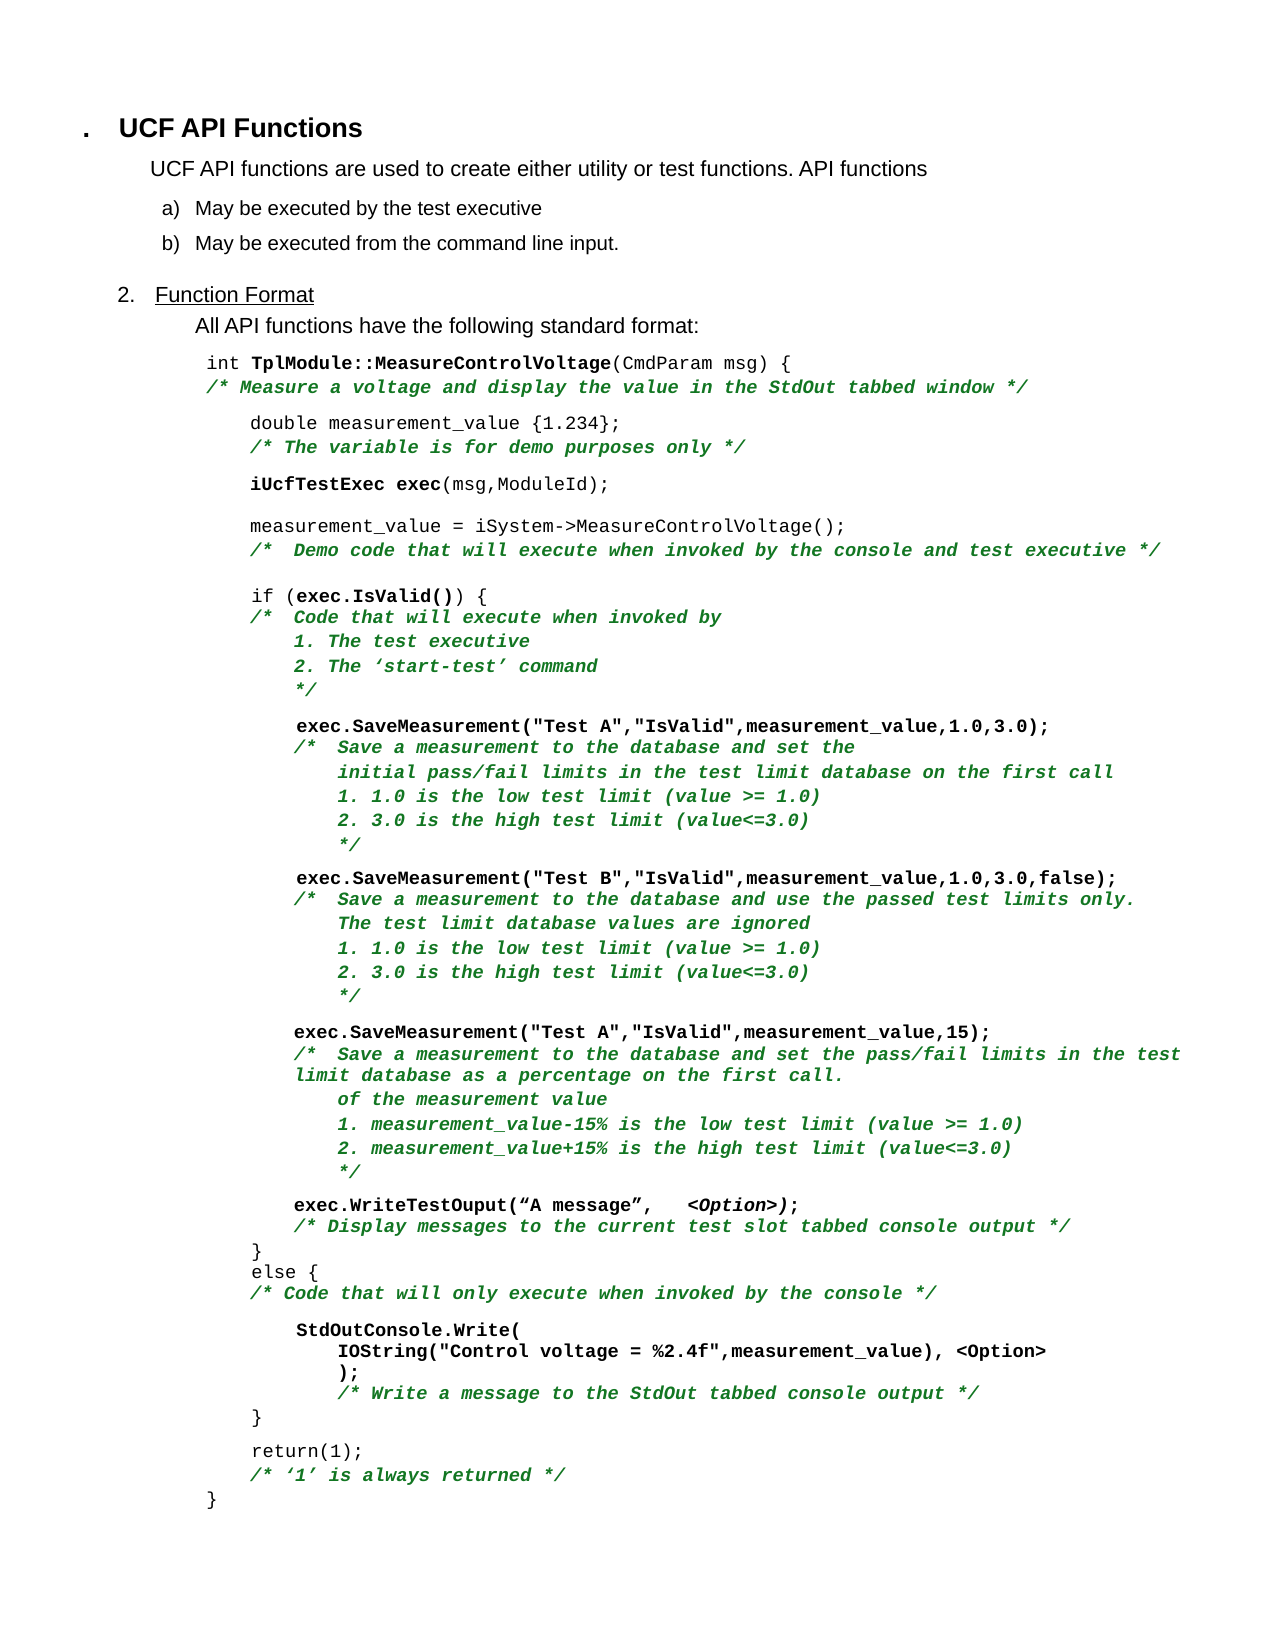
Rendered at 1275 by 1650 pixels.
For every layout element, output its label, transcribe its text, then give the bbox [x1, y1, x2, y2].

text exec.SaveMeasurement("Test B","IsValid",measurement_value,1.0,3.0,false); [206, 869, 1200, 890]
text */ [294, 681, 1200, 702]
text if (exec.IsValid()) { [206, 587, 1200, 608]
text initial pass/fail limits in the test limit database on the first call [337, 763, 1200, 784]
text } [206, 1242, 1200, 1263]
text 1. The test executive [294, 632, 1200, 653]
text /* Save a measurement to the database and set the [294, 738, 1200, 759]
text ); [337, 1363, 1200, 1384]
text /* Save a measurement to the database and set the pass/fail limits in the test limit database as a percentage on the first call. [294, 1044, 1200, 1087]
text /* Measure a voltage and display the value in the StdOut tabbed window */ [206, 378, 1200, 399]
text /* ‘1’ is always returned */ [250, 1466, 1200, 1487]
text exec.SaveMeasurement("Test A","IsValid",measurement_value,15); [294, 1023, 1200, 1044]
text int TplModule::MeasureControlVoltage(CmdParam msg) { [206, 353, 1200, 375]
text iUcfTestExec exec(msg,ModuleId); [250, 474, 1200, 496]
subtitle May be executed by the test executive [156, 196, 1200, 219]
text UCF API functions are used to create either utility or test functions. API functions [150, 156, 1200, 181]
text exec.WriteTestOuput(“A message”, <Option>); [294, 1196, 1200, 1217]
subtitle UCF API Functions [75, 112, 1200, 144]
text measurement_value = iSystem->MeasureControlVoltage(); [250, 517, 1200, 538]
text /* Code that will execute when invoked by [250, 608, 1200, 629]
text 2. 3.0 is the high test limit (value<=3.0) [337, 963, 1200, 984]
text /* Code that will only execute when invoked by the console */ [250, 1284, 1200, 1305]
text /* Display messages to the current test slot tabbed console output */ [294, 1217, 1200, 1238]
text IOString("Control voltage = %2.4f",measurement_value), <Option> [337, 1342, 1200, 1363]
subtitle May be executed from the command line input. [156, 231, 1200, 255]
text */ [337, 835, 1200, 857]
text 1. measurement_value-15% is the low test limit (value >= 1.0) [337, 1114, 1200, 1136]
text All API functions have the following standard format: [195, 313, 1200, 338]
text of the measurement value [337, 1090, 1200, 1111]
text /* Write a message to the StdOut tabbed console output */ [337, 1384, 1200, 1405]
text StdOutConsole.Write( [206, 1320, 1200, 1342]
text 1. 1.0 is the low test limit (value >= 1.0) [337, 938, 1200, 960]
text 1. 1.0 is the low test limit (value >= 1.0) [337, 787, 1200, 808]
text double measurement_value {1.234}; [250, 414, 1200, 435]
text return(1); [206, 1442, 1200, 1463]
text else { [206, 1263, 1200, 1284]
text */ [337, 987, 1200, 1008]
text 2. measurement_value+15% is the high test limit (value<=3.0) [337, 1138, 1200, 1160]
subtitle Function Format [111, 282, 1200, 307]
text /* The variable is for demo purposes only */ [250, 438, 1200, 459]
text } [206, 1490, 1200, 1511]
text 2. The ‘start-test’ command [294, 657, 1200, 678]
text /* Demo code that will execute when invoked by the console and test executive */ [250, 541, 1200, 562]
text The test limit database values are ignored [337, 914, 1200, 935]
text } [206, 1408, 1200, 1429]
text /* Save a measurement to the database and use the passed test limits only. [294, 890, 1200, 911]
text */ [337, 1163, 1200, 1184]
text exec.SaveMeasurement("Test A","IsValid",measurement_value,1.0,3.0); [206, 717, 1200, 738]
text 2. 3.0 is the high test limit (value<=3.0) [337, 811, 1200, 832]
